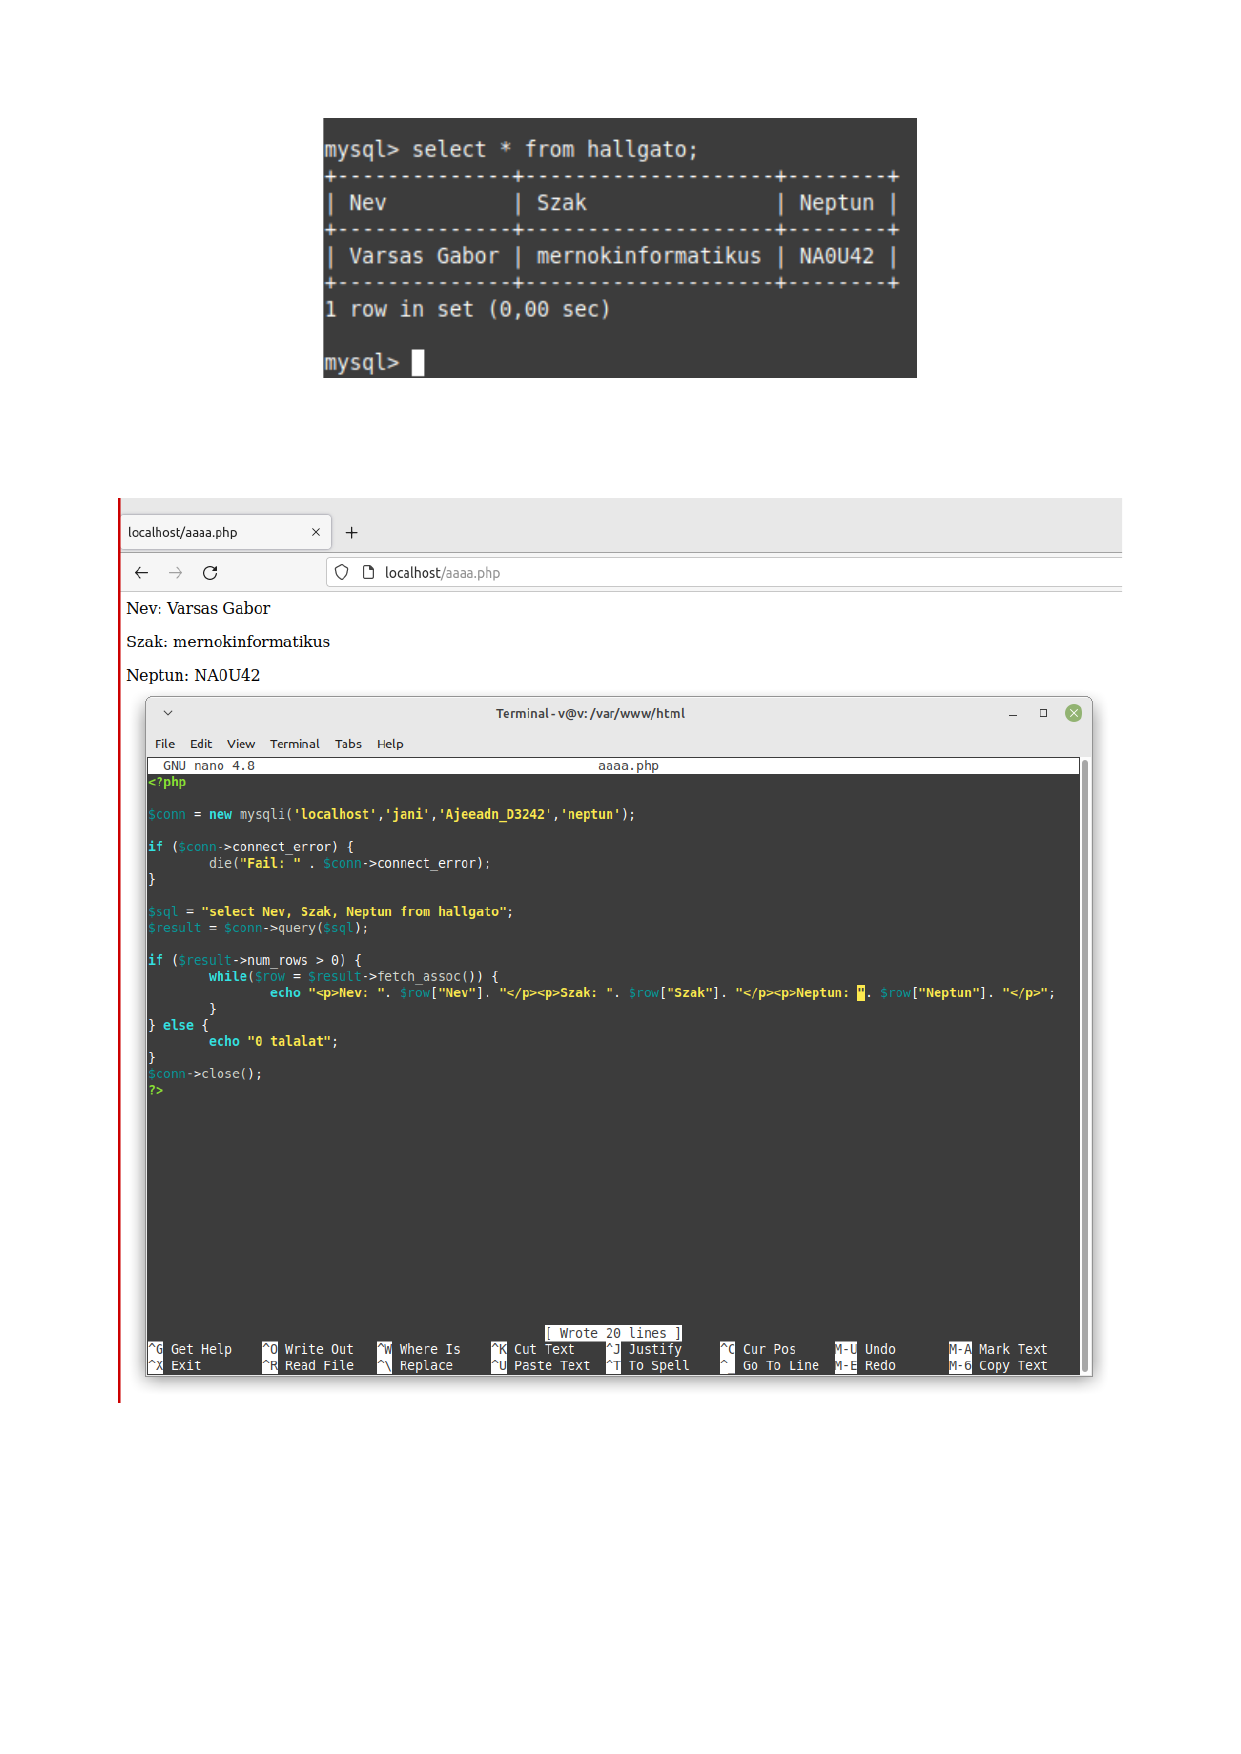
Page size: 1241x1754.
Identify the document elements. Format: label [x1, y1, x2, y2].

picture [323, 118, 917, 378]
picture [118, 498, 1123, 1403]
